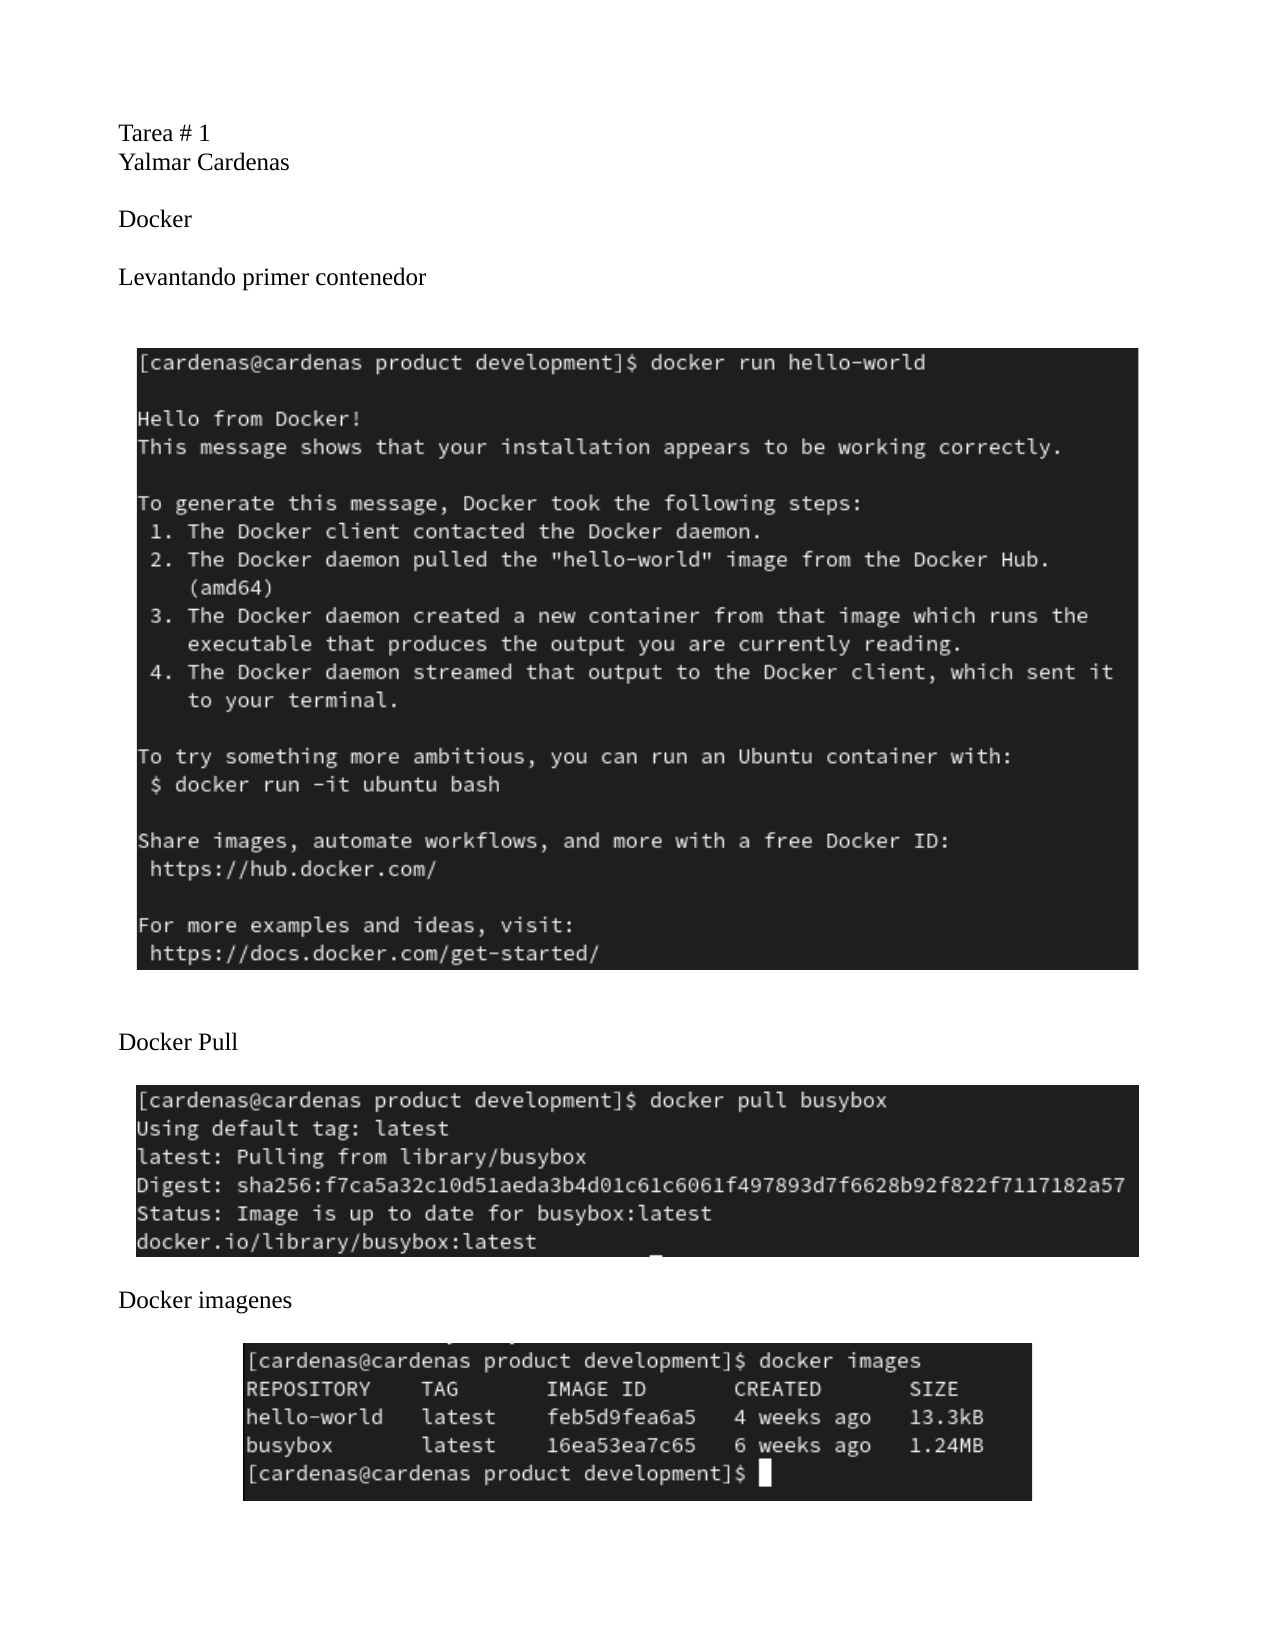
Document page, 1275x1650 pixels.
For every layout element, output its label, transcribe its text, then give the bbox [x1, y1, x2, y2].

text Docker [118, 204, 1157, 233]
picture [243, 1343, 1033, 1501]
text Tarea # 1 [118, 118, 1157, 147]
text Yalmar Cardenas [118, 147, 1157, 176]
text Docker Pull [118, 1027, 1157, 1056]
picture [136, 348, 1139, 970]
text Docker imagenes [118, 1085, 1157, 1314]
text Levantando primer contenedor [118, 262, 1157, 291]
picture [136, 1085, 1139, 1257]
